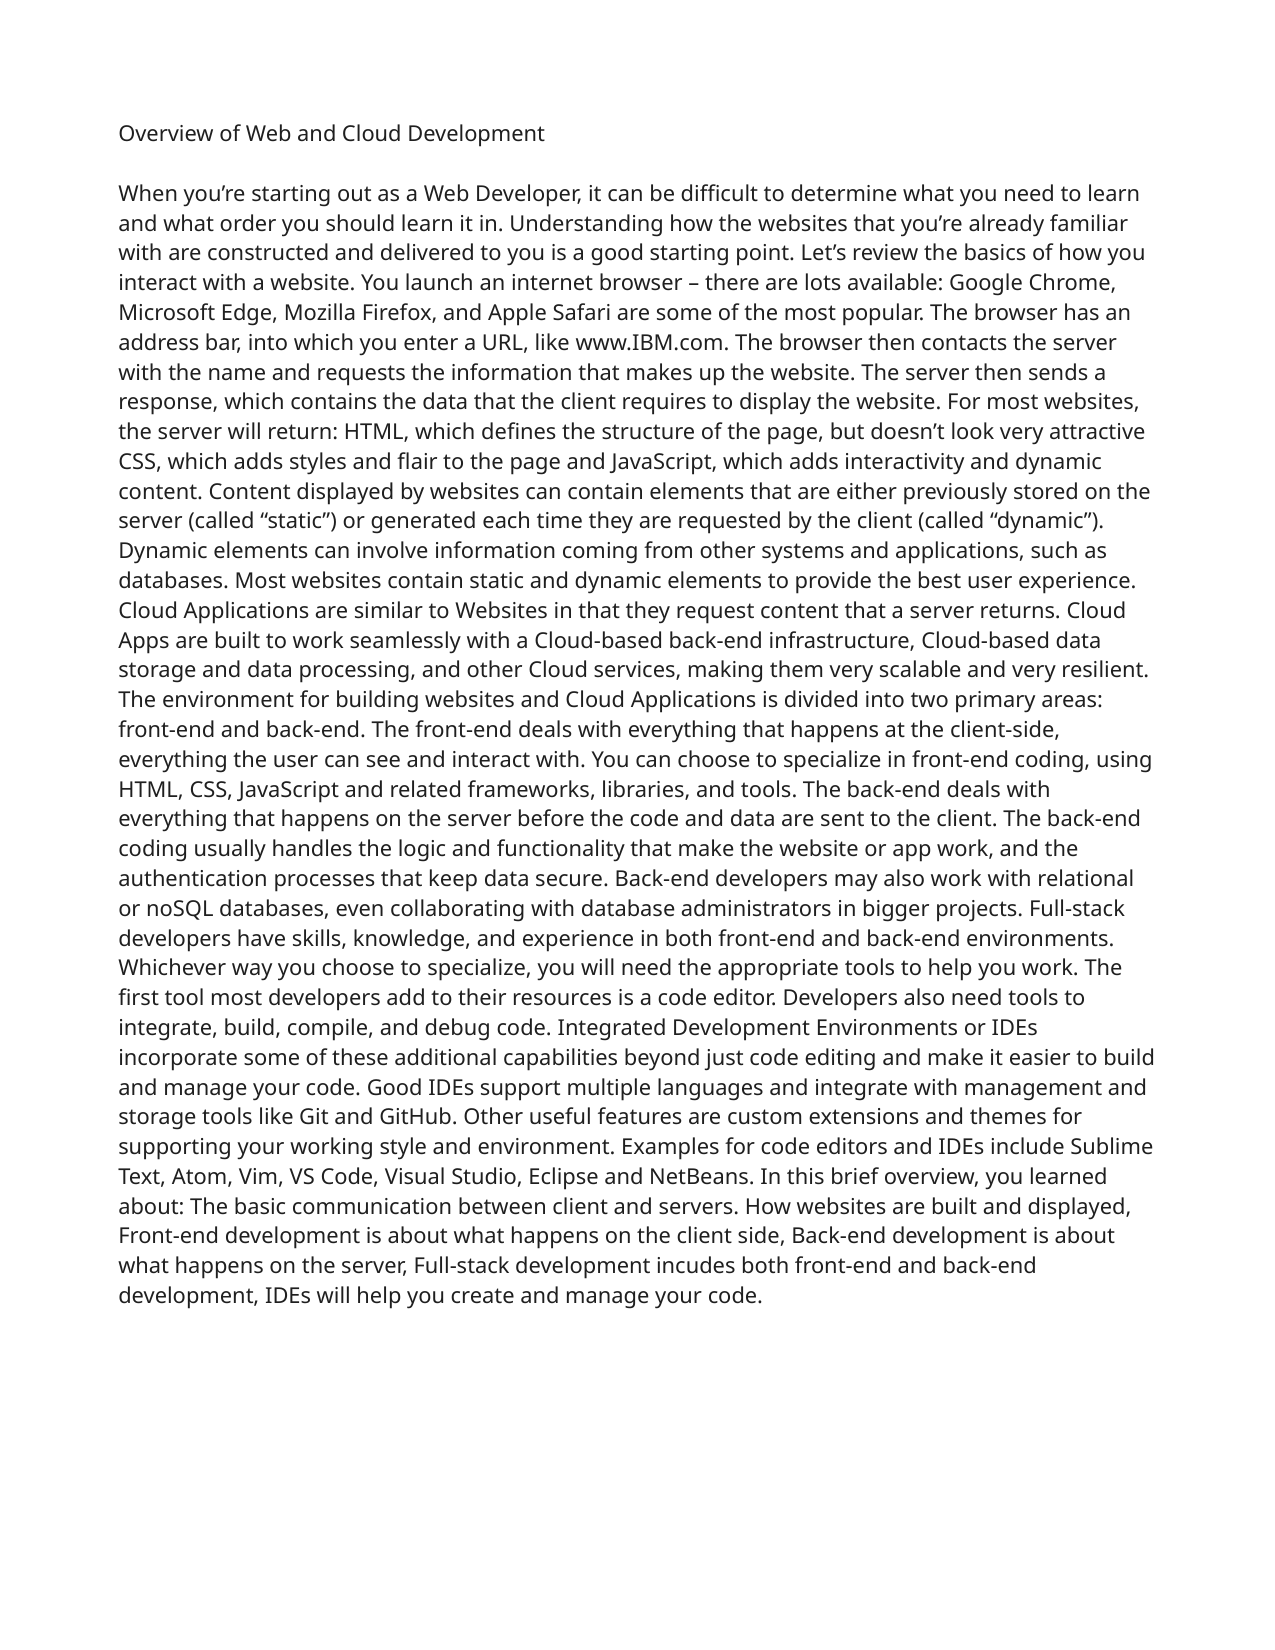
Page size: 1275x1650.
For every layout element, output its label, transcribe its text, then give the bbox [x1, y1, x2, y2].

text Overview of Web and Cloud Development [118, 118, 1157, 148]
text When you’re starting out as a Web Developer, it can be difficult to determine what you need to learn and what order you should learn it in. Understanding how the websites that you’re already familiar with are constructed and delivered to you is a good starting point. Let’s review the basics of how you interact with a website. You launch an internet browser – there are lots available: Google Chrome, Microsoft Edge, Mozilla Firefox, and Apple Safari are some of the most popular. The browser has an address bar, into which you enter a URL, like www.IBM.com. The browser then contacts the server with the name and requests the information that makes up the website. The server then sends a response, which contains the data that the client requires to display the website. For most websites, the server will return: HTML, which defines the structure of the page, but doesn’t look very attractive CSS, which adds styles and flair to the page and JavaScript, which adds interactivity and dynamic content. Content displayed by websites can contain elements that are either previously stored on the server (called “static”) or generated each time they are requested by the client (called “dynamic”). Dynamic elements can involve information coming from other systems and applications, such as databases. Most websites contain static and dynamic elements to provide the best user experience. Cloud Applications are similar to Websites in that they request content that a server returns. Cloud Apps are built to work seamlessly with a Cloud-based back-end infrastructure, Cloud-based data storage and data processing, and other Cloud services, making them very scalable and very resilient. The environment for building websites and Cloud Applications is divided into two primary areas: front-end and back-end. The front-end deals with everything that happens at the client-side, everything the user can see and interact with. You can choose to specialize in front-end coding, using HTML, CSS, JavaScript and related frameworks, libraries, and tools. The back-end deals with everything that happens on the server before the code and data are sent to the client. The back-end coding usually handles the logic and functionality that make the website or app work, and the authentication processes that keep data secure. Back-end developers may also work with relational or noSQL databases, even collaborating with database administrators in bigger projects. Full-stack developers have skills, knowledge, and experience in both front-end and back-end environments. Whichever way you choose to specialize, you will need the appropriate tools to help you work. The first tool most developers add to their resources is a code editor. Developers also need tools to integrate, build, compile, and debug code. Integrated Development Environments or IDEs incorporate some of these additional capabilities beyond just code editing and make it easier to build and manage your code. Good IDEs support multiple languages and integrate with management and storage tools like Git and GitHub. Other useful features are custom extensions and themes for supporting your working style and environment. Examples for code editors and IDEs include Sublime Text, Atom, Vim, VS Code, Visual Studio, Eclipse and NetBeans. In this brief overview, you learned about: The basic communication between client and servers. How websites are built and displayed, Front-end development is about what happens on the client side, Back-end development is about what happens on the server, Full-stack development incudes both front-end and back-end development, IDEs will help you create and manage your code. [118, 178, 1157, 1310]
